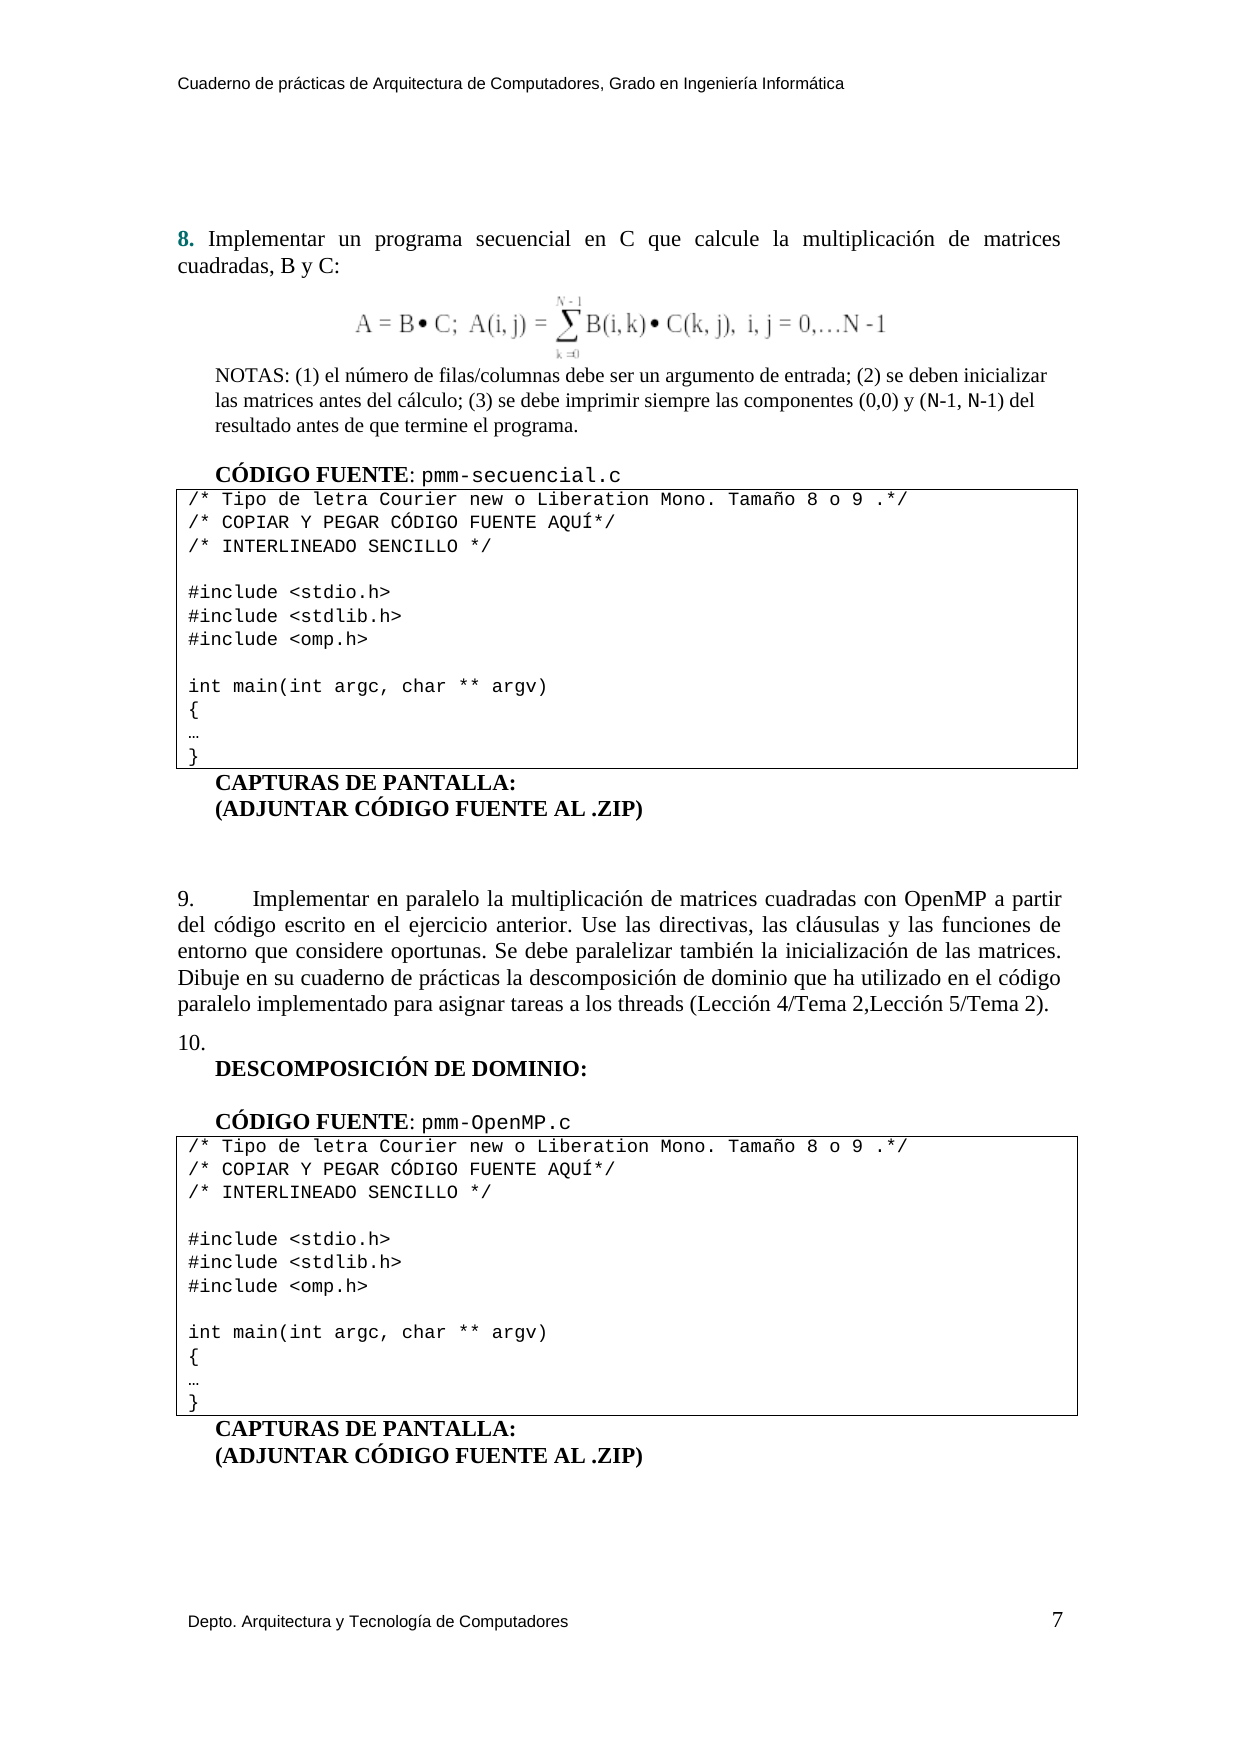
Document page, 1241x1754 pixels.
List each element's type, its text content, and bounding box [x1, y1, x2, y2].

table_header /* Tipo de letra Courier new o Liberation Mono. Tamaño 8 o 9 .*/ /* COPIAR Y PEGAR CÓDIGO FUENTE AQUÍ*/ /* INTERLINEADO SENCILLO */ #include <stdio.h> #include <stdlib.h> #include <omp.h> int main(int argc, char ** argv) { … } [177, 1137, 1077, 1414]
text CÓDIGO FUENTE: pmm-secuencial.c [215, 461, 1063, 489]
text CÓDIGO FUENTE: pmm-OpenMP.c [215, 1108, 1063, 1136]
text (ADJUNTAR CÓDIGO FUENTE AL .ZIP) [215, 1442, 1063, 1468]
text (ADJUNTAR CÓDIGO FUENTE AL .ZIP) [215, 795, 1063, 822]
list 8. Implementar un programa secuencial en C que calcule la multiplicación de matrices cuadradas, B y C: [177, 225, 1063, 278]
text CAPTURAS DE PANTALLA: [215, 1416, 1063, 1442]
text DESCOMPOSICIÓN DE DOMINIO: [215, 1055, 1063, 1082]
list Implementar en paralelo la multiplicación de matrices cuadradas con OpenMP a partir del código escrito en el ejercicio anterior. Use las directivas, las cláusulas y las funciones de entorno que considere oportunas. Se debe paralelizar también la inicialización de las matrices. Dibuje en su cuaderno de prácticas la descomposición de dominio que ha utilizado en el código paralelo implementado para asignar tareas a los threads (Lección 4/Tema 2,Lección 5/Tema 2). [177, 884, 1063, 1016]
text CAPTURAS DE PANTALLA: [215, 769, 1063, 795]
table_header /* Tipo de letra Courier new o Liberation Mono. Tamaño 8 o 9 .*/ /* COPIAR Y PEGAR CÓDIGO FUENTE AQUÍ*/ /* INTERLINEADO SENCILLO */ #include <stdio.h> #include <stdlib.h> #include <omp.h> int main(int argc, char ** argv) { … } [177, 490, 1077, 768]
text NOTAS: (1) el número de filas/columnas debe ser un argumento de entrada; (2) se deben inicializar las matrices antes del cálculo; (3) se debe imprimir siempre las componentes (0,0) y (N-1, N-1) del resultado antes de que termine el programa. [215, 363, 1063, 437]
